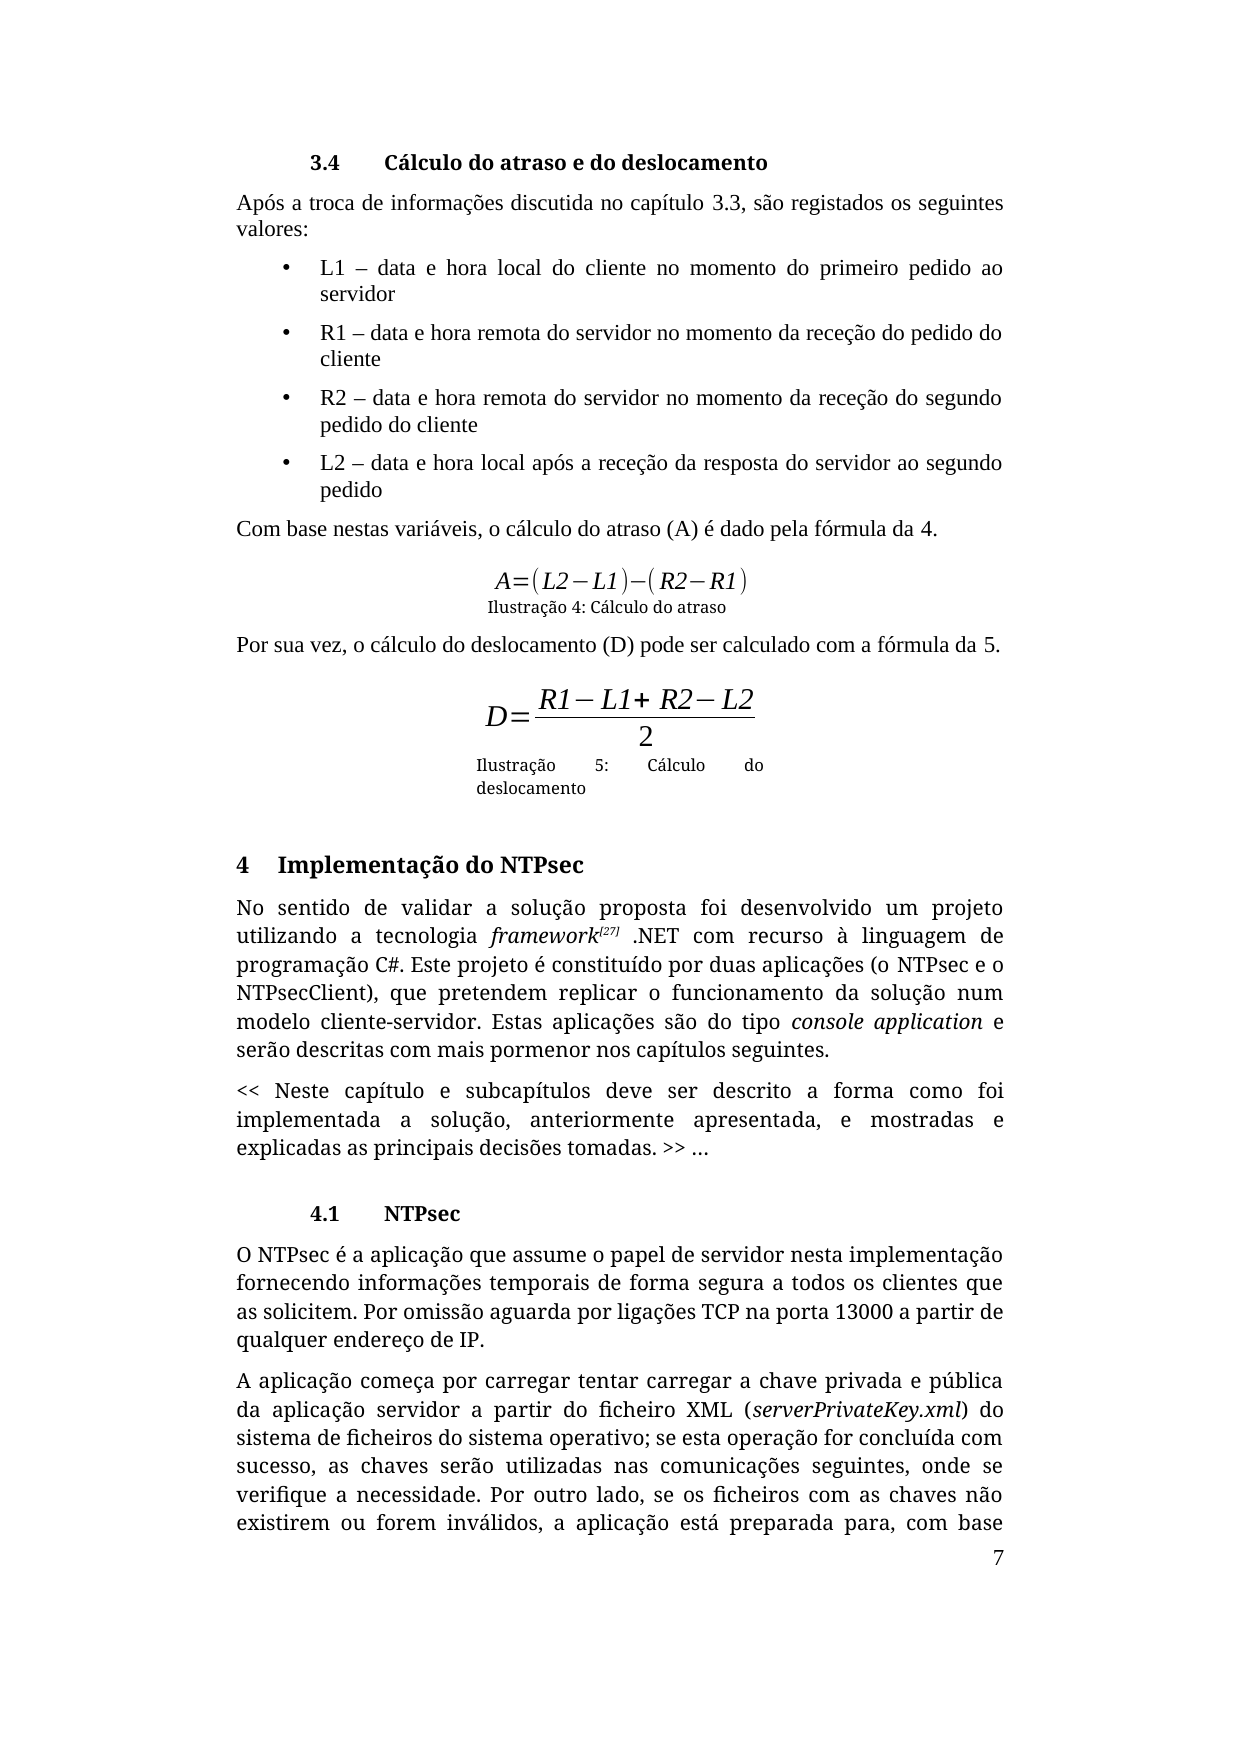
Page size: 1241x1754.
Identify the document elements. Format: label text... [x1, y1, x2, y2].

text O NTPsec é a aplicação que assume o papel de servidor nesta implementação fornecendo informações temporais de forma segura a todos os clientes que as solicitem. Por omissão aguarda por ligações TCP na porta 13000 a partir de qualquer endereço de IP. [236, 1240, 1004, 1354]
text Ilustração 5: Cálculo do deslocamento [476, 683, 764, 799]
subtitle Implementação do NTPsec [236, 849, 1004, 881]
subtitle Cálculo do atraso e do deslocamento [310, 148, 1004, 176]
list R2 – data e hora remota do servidor no momento da receção do segundo pedido do cliente [282, 384, 1004, 437]
text Por sua vez, o cálculo do deslocamento (D) pode ser calculado com a fórmula da Ilustração 5. [236, 631, 1004, 658]
list R1 – data e hora remota do servidor no momento da receção do pedido do cliente [282, 319, 1004, 372]
list L2 – data e hora local após a receção da resposta do servidor ao segundo pedido [282, 449, 1004, 502]
text No sentido de validar a solução proposta foi desenvolvido um projeto utilizando a tecnologia framework[27] .NET com recurso à linguagem de programação C#. Este projeto é constituído por duas aplicações (o NTPsec e o NTPsecClient), que pretendem replicar o funcionamento da solução num modelo cliente-servidor. Estas aplicações são do tipo console application e serão descritas com mais pormenor nos capítulos seguintes. [236, 893, 1004, 1064]
text << Neste capítulo e subcapítulos deve ser descrito a forma como foi implementada a solução, anteriormente apresentada, e mostradas e explicadas as principais decisões tomadas. >> … [236, 1076, 1004, 1162]
text Ilustração 4: Cálculo do atraso [487, 566, 753, 619]
text Após a troca de informações discutida no capítulo 3.3, são registados os seguintes valores: [236, 189, 1004, 241]
list L1 – data e hora local do cliente no momento do primeiro pedido ao servidor [282, 254, 1004, 307]
text Com base nestas variáveis, o cálculo do atraso (A) é dado pela fórmula da Ilustração 4. [236, 515, 1004, 541]
text A aplicação começa por carregar tentar carregar a chave privada e pública da aplicação servidor a partir do ficheiro XML (serverPrivateKey.xml) do sistema de ficheiros do sistema operativo; se esta operação for concluída com sucesso, as chaves serão utilizadas nas comunicações seguintes, onde se verifique a necessidade. Por outro lado, se os ficheiros com as chaves não existirem ou forem inválidos, a aplicação está preparada para, com base [236, 1366, 1004, 1537]
subtitle NTPsec [310, 1199, 1004, 1227]
